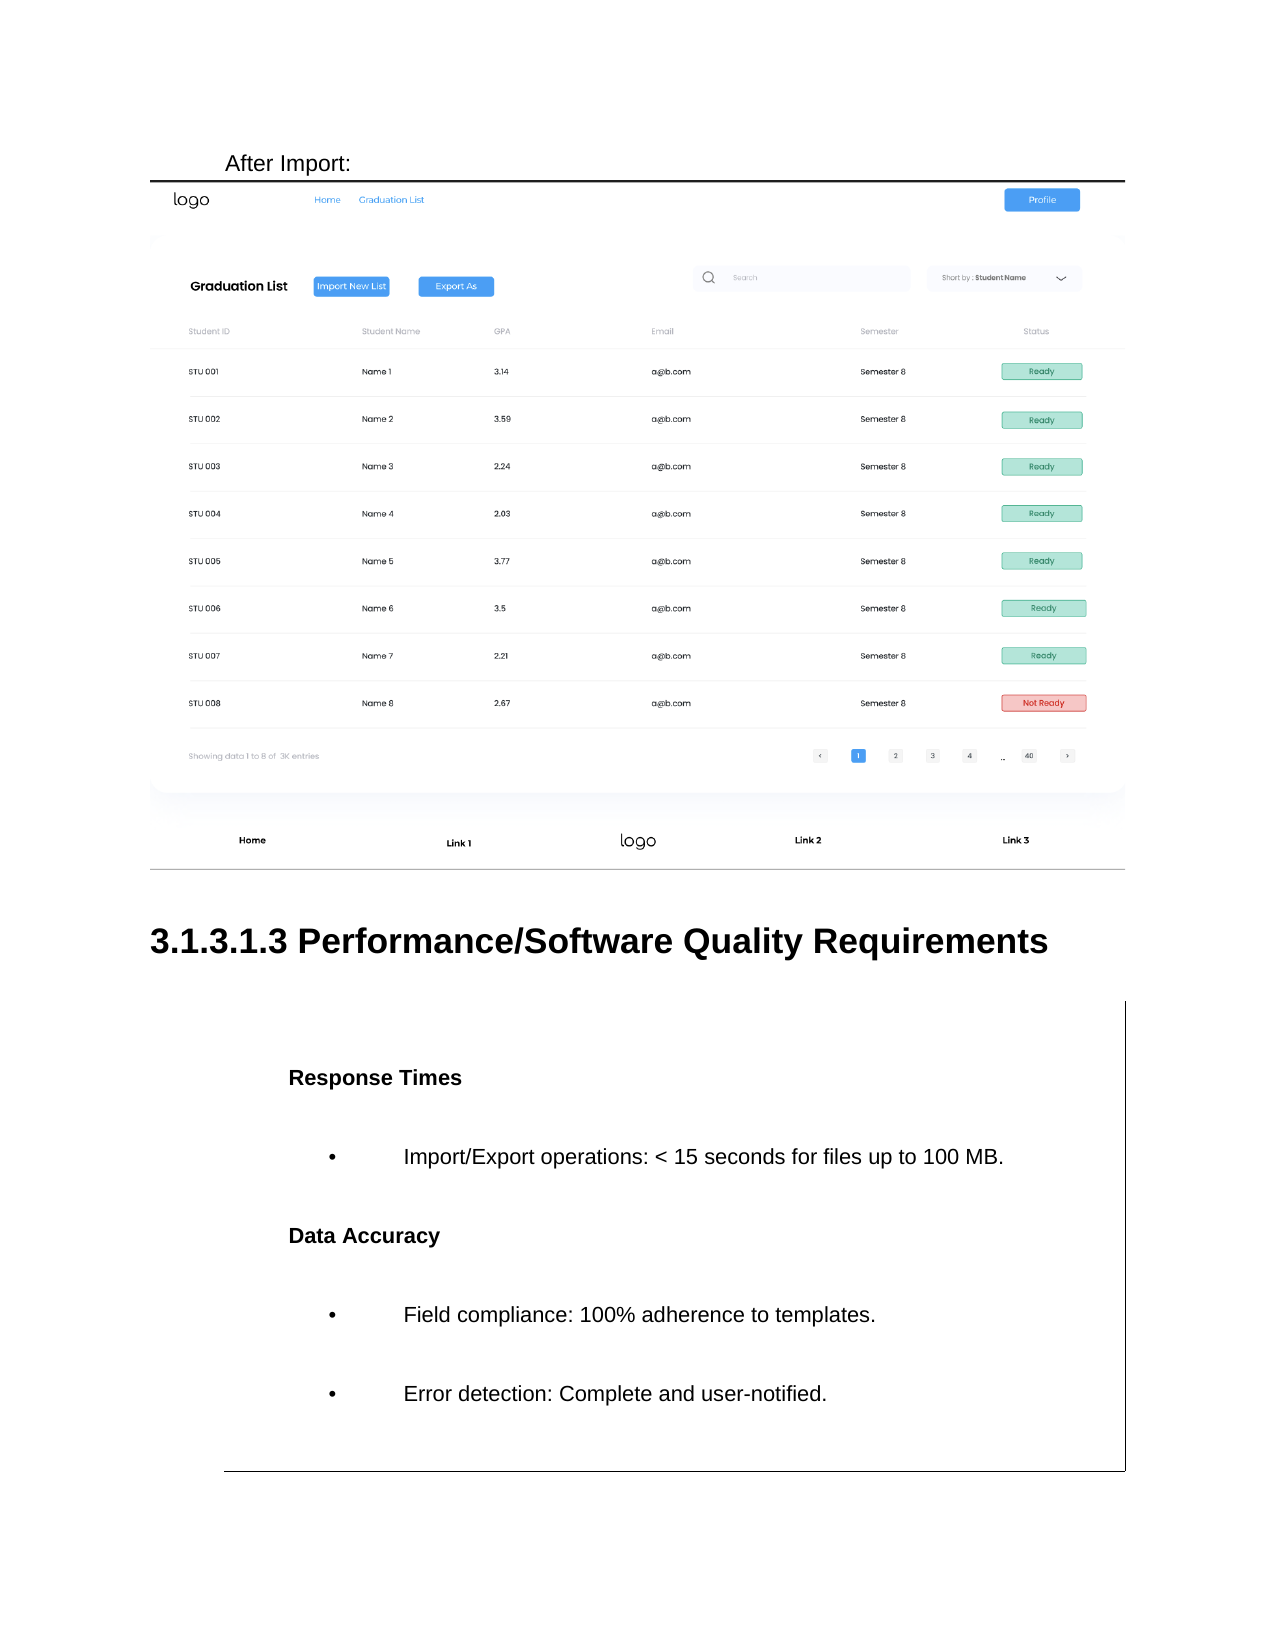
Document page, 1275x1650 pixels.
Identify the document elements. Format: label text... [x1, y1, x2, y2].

text Data Accuracy [224, 1158, 1125, 1237]
text • Import/Export operations: < 15 seconds for files up to 100 MB. [224, 1079, 1125, 1158]
text After Import: [150, 150, 1125, 180]
text • Field compliance: 100% adherence to templates. [224, 1237, 1125, 1316]
subtitle 3.1.3.1.3 Performance/Software Quality Requirements [150, 921, 1125, 961]
text Response Times [224, 1001, 1125, 1079]
text • Error detection: Complete and user-notified. [224, 1316, 1125, 1471]
